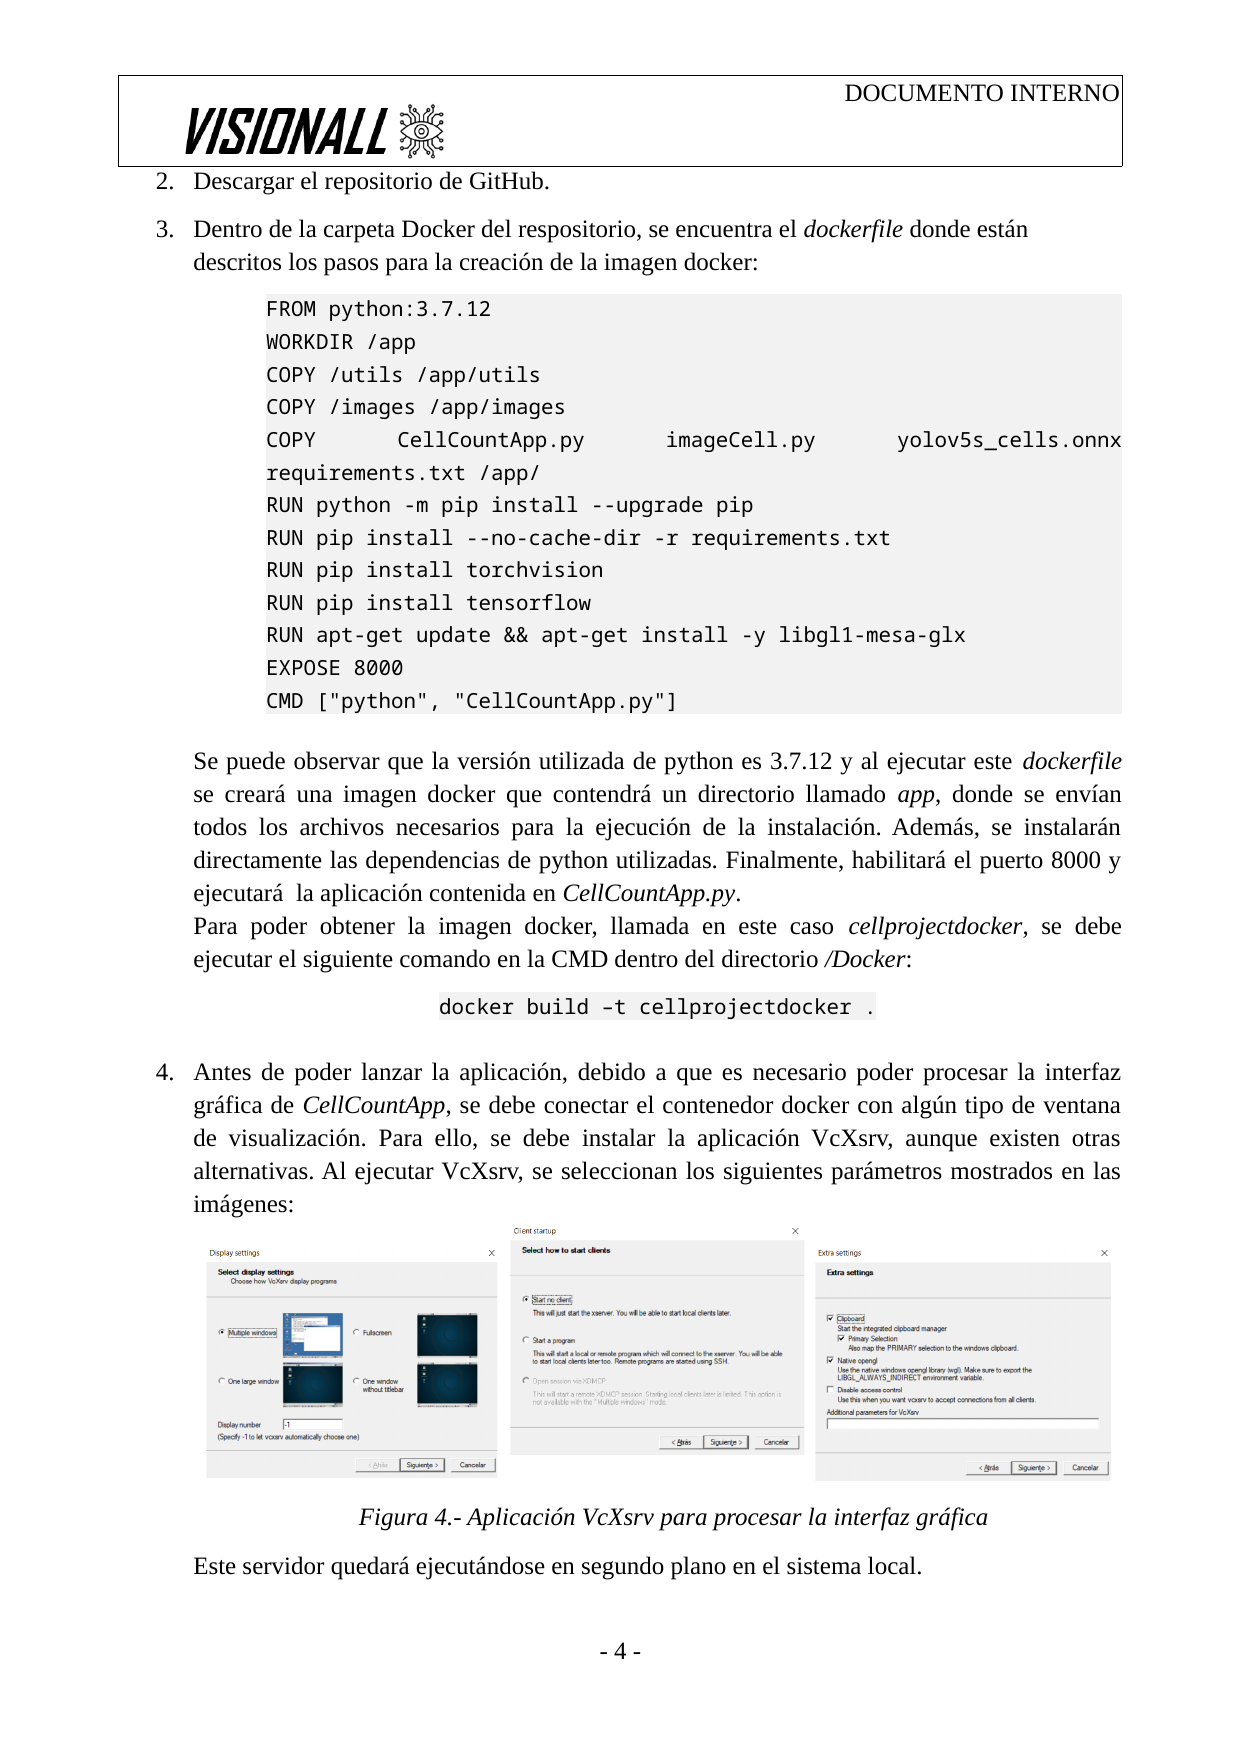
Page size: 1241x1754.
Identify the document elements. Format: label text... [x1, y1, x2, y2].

text EXPOSE 8000 [266, 653, 1122, 682]
list Dentro de la carpeta Docker del respositorio, se encuentra el dockerfile donde están descritos los pasos para la creación de la imagen docker: [156, 214, 1122, 276]
text Figura 4.- Aplicación VcXsrv para procesar la interfaz gráfica [359, 1502, 1027, 1531]
text COPY CellCountApp.py imageCell.py yolov5s_cells.onnx requirements.txt /app/ [266, 425, 1122, 486]
text RUN pip install tensorflow [266, 588, 1122, 616]
list Antes de poder lanzar la aplicación, debido a que es necesario poder procesar la interfaz gráfica de CellCountApp, se debe conectar el contenedor docker con algún tipo de ventana de visualización. Para ello, se debe instalar la aplicación VcXsrv, aunque existen otras alternativas. Al ejecutar VcXsrv, se seleccionan los siguientes parámetros mostrados en las imágenes: [156, 1057, 1122, 1218]
text FROM python:3.7.12 [266, 294, 1122, 323]
list Descargar el repositorio de GitHub. [156, 167, 1122, 195]
text Para poder obtener la imagen docker, llamada en este caso cellprojectdocker, se debe ejecutar el siguiente comando en la CMD dentro del directorio /Docker: [193, 911, 1122, 973]
text RUN pip install torchvision [266, 555, 1122, 584]
text CMD ["python", "CellCountApp.py"] [266, 686, 1122, 714]
text RUN python -m pip install --upgrade pip [266, 490, 1122, 519]
text Este servidor quedará ejecutándose en segundo plano en el sistema local. [193, 1551, 1122, 1580]
text RUN apt-get update && apt-get install -y libgl1-mesa-glx [266, 621, 1122, 649]
text RUN pip install --no-cache-dir -r requirements.txt [266, 523, 1122, 551]
text COPY /utils /app/utils [266, 360, 1122, 388]
text Se puede observar que la versión utilizada de python es 3.7.12 y al ejecutar este dockerfile se creará una imagen docker que contendrá un directorio llamado app, donde se envían todos los archivos necesarios para la ejecución de la instalación. Además, se instalarán directamente las dependencias de python utilizadas. Finalmente, habilitará el puerto 8000 y ejecutará la aplicación contenida en CellCountApp.py. [193, 746, 1122, 907]
text WORKDIR /app [266, 327, 1122, 356]
text COPY /images /app/images [266, 392, 1122, 421]
text docker build –t cellprojectdocker . [193, 992, 1122, 1020]
